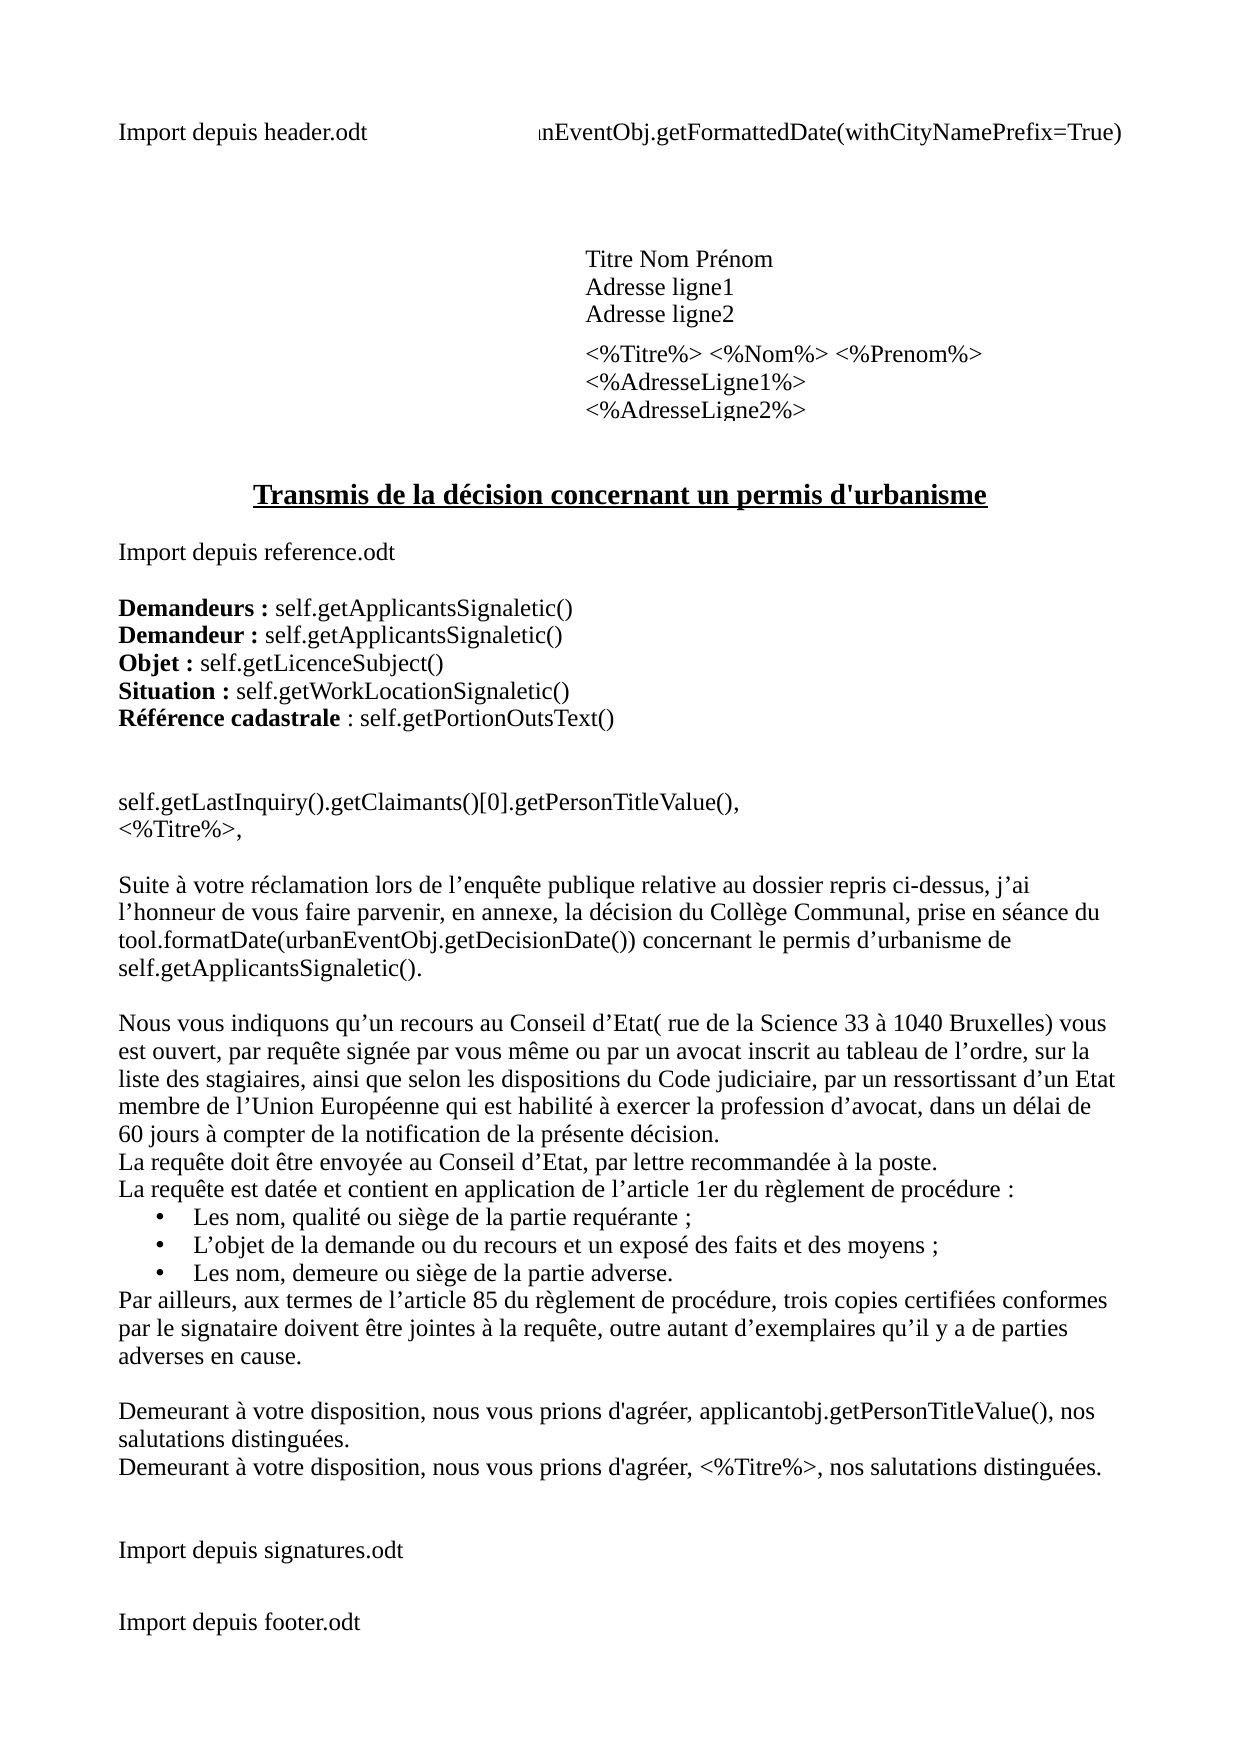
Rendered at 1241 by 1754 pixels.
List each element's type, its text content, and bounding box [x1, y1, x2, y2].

text <%Titre%>, [118, 815, 1122, 843]
text self.getLastInquiry().getClaimants()[0].getPersonTitleValue(), [118, 788, 1122, 815]
list Les nom, qualité ou siège de la partie requérante ; [156, 1203, 1122, 1231]
text La requête doit être envoyée au Conseil d’Etat, par lettre recommandée à la poste. [118, 1148, 1122, 1176]
list Les nom, demeure ou siège de la partie adverse. [156, 1259, 1122, 1286]
text Import depuis signatures.odt [118, 1536, 1122, 1563]
text urbanEventObj.getFormattedDate(withCityNamePrefix=True) [118, 118, 1122, 427]
text Titre Nom Prénom Adresse ligne1 Adresse ligne2 [585, 245, 1108, 328]
text Nous vous indiquons qu’un recours au Conseil d’Etat( rue de la Science 33 à 1040 Bruxelles) vous est ouvert, par requête signée par vous même ou par un avocat inscrit au tableau de l’ordre, sur la liste des stagiaires, ainsi que selon les dispositions du Code judiciaire, par un ressortissant d’un Etat membre de l’Union Européenne qui est habilité à exercer la profession d’avocat, dans un délai de 60 jours à compter de la notification de la présente décision. [118, 1009, 1122, 1148]
title Transmis de la décision concernant un permis d'urbanisme [118, 478, 1122, 511]
text Demeurant à votre disposition, nous vous prions d'agréer, applicantobj.getPersonTitleValue(), nos salutations distinguées. [118, 1397, 1122, 1453]
text Demeurant à votre disposition, nous vous prions d'agréer, <%Titre%>, nos salutations distinguées. [118, 1453, 1122, 1480]
text La requête est datée et contient en application de l’article 1er du règlement de procédure : [118, 1176, 1122, 1203]
text Par ailleurs, aux termes de l’article 85 du règlement de procédure, trois copies certifiées conformes par le signataire doivent être jointes à la requête, outre autant d’exemplaires qu’il y a de parties adverses en cause. [118, 1286, 1122, 1369]
text Import depuis header.odt [118, 118, 539, 146]
text Demandeur : self.getApplicantsSignaletic() [118, 621, 1122, 649]
text Référence cadastrale : self.getPortionOutsText() [118, 704, 1122, 732]
text Import depuis reference.odt [118, 538, 1122, 566]
text Suite à votre réclamation lors de l’enquête publique relative au dossier repris ci-dessus, j’ai l’honneur de vous faire parvenir, en annexe, la décision du Collège Communal, prise en séance du tool.formatDate(urbanEventObj.getDecisionDate()) concernant le permis d’urbanisme de self.getApplicantsSignaletic(). [118, 871, 1122, 982]
text Demandeurs : self.getApplicantsSignaletic() [118, 594, 1122, 621]
text Objet : self.getLicenceSubject() [118, 649, 1122, 677]
list L’objet de la demande ou du recours et un exposé des faits et des moyens ; [156, 1231, 1122, 1259]
text <%Titre%> <%Nom%> <%Prenom%> <%AdresseLigne1%> <%AdresseLigne2%> [585, 341, 1108, 421]
text Situation : self.getWorkLocationSignaletic() [118, 677, 1122, 704]
